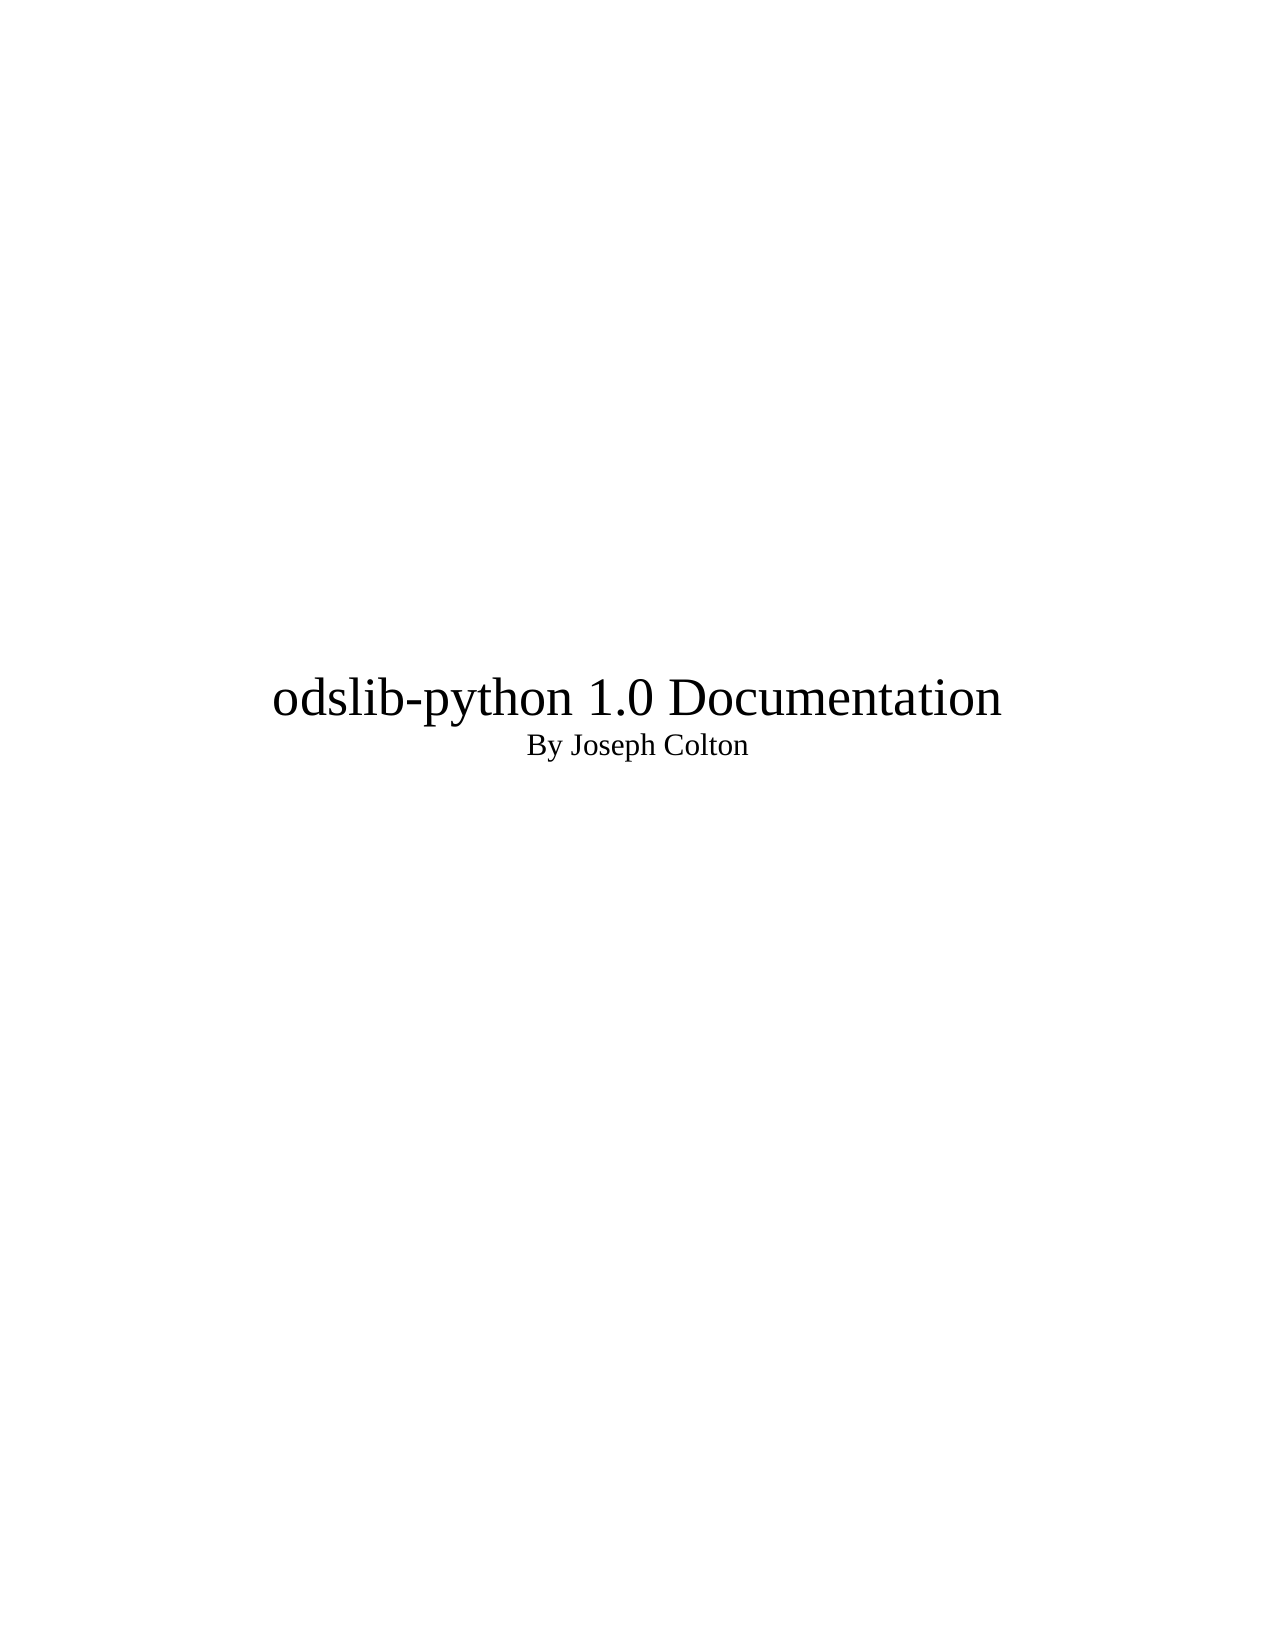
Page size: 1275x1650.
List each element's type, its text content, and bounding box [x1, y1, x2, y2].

text By Joseph Colton [118, 727, 1157, 763]
text odslib-python 1.0 Documentation [118, 664, 1157, 727]
